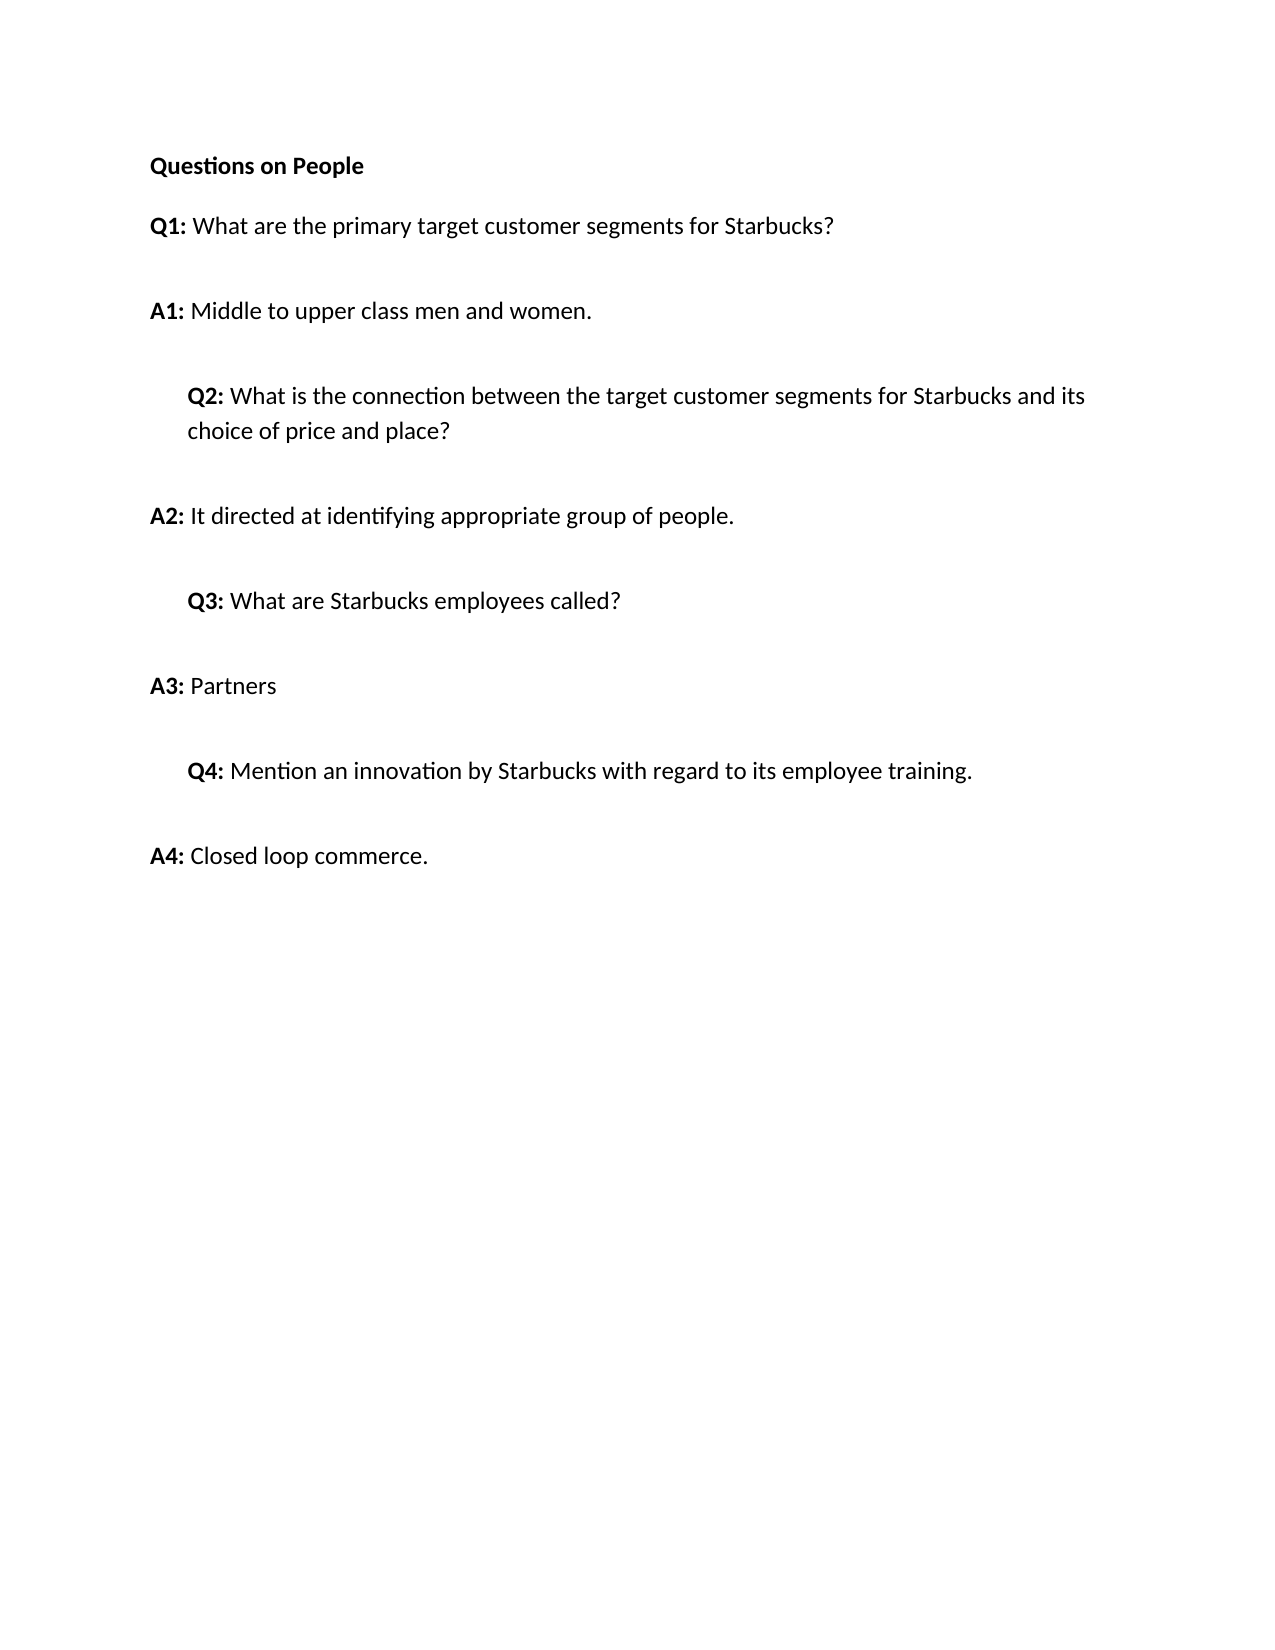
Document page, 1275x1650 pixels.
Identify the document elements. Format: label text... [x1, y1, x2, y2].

text Questions on People [150, 150, 1125, 181]
text A3: Partners [150, 670, 1125, 701]
text Q4: Mention an innovation by Starbucks with regard to its employee training. [187, 755, 1125, 786]
text A1: Middle to upper class men and women. [150, 295, 1125, 326]
text Q2: What is the connection between the target customer segments for Starbucks and its choice of price and place? [187, 380, 1125, 446]
text A4: Closed loop commerce. [150, 840, 1125, 871]
text A2: It directed at identifying appropriate group of people. [150, 500, 1125, 531]
text Q3: What are Starbucks employees called? [187, 585, 1125, 616]
text Q1: What are the primary target customer segments for Starbucks? [150, 210, 1125, 241]
